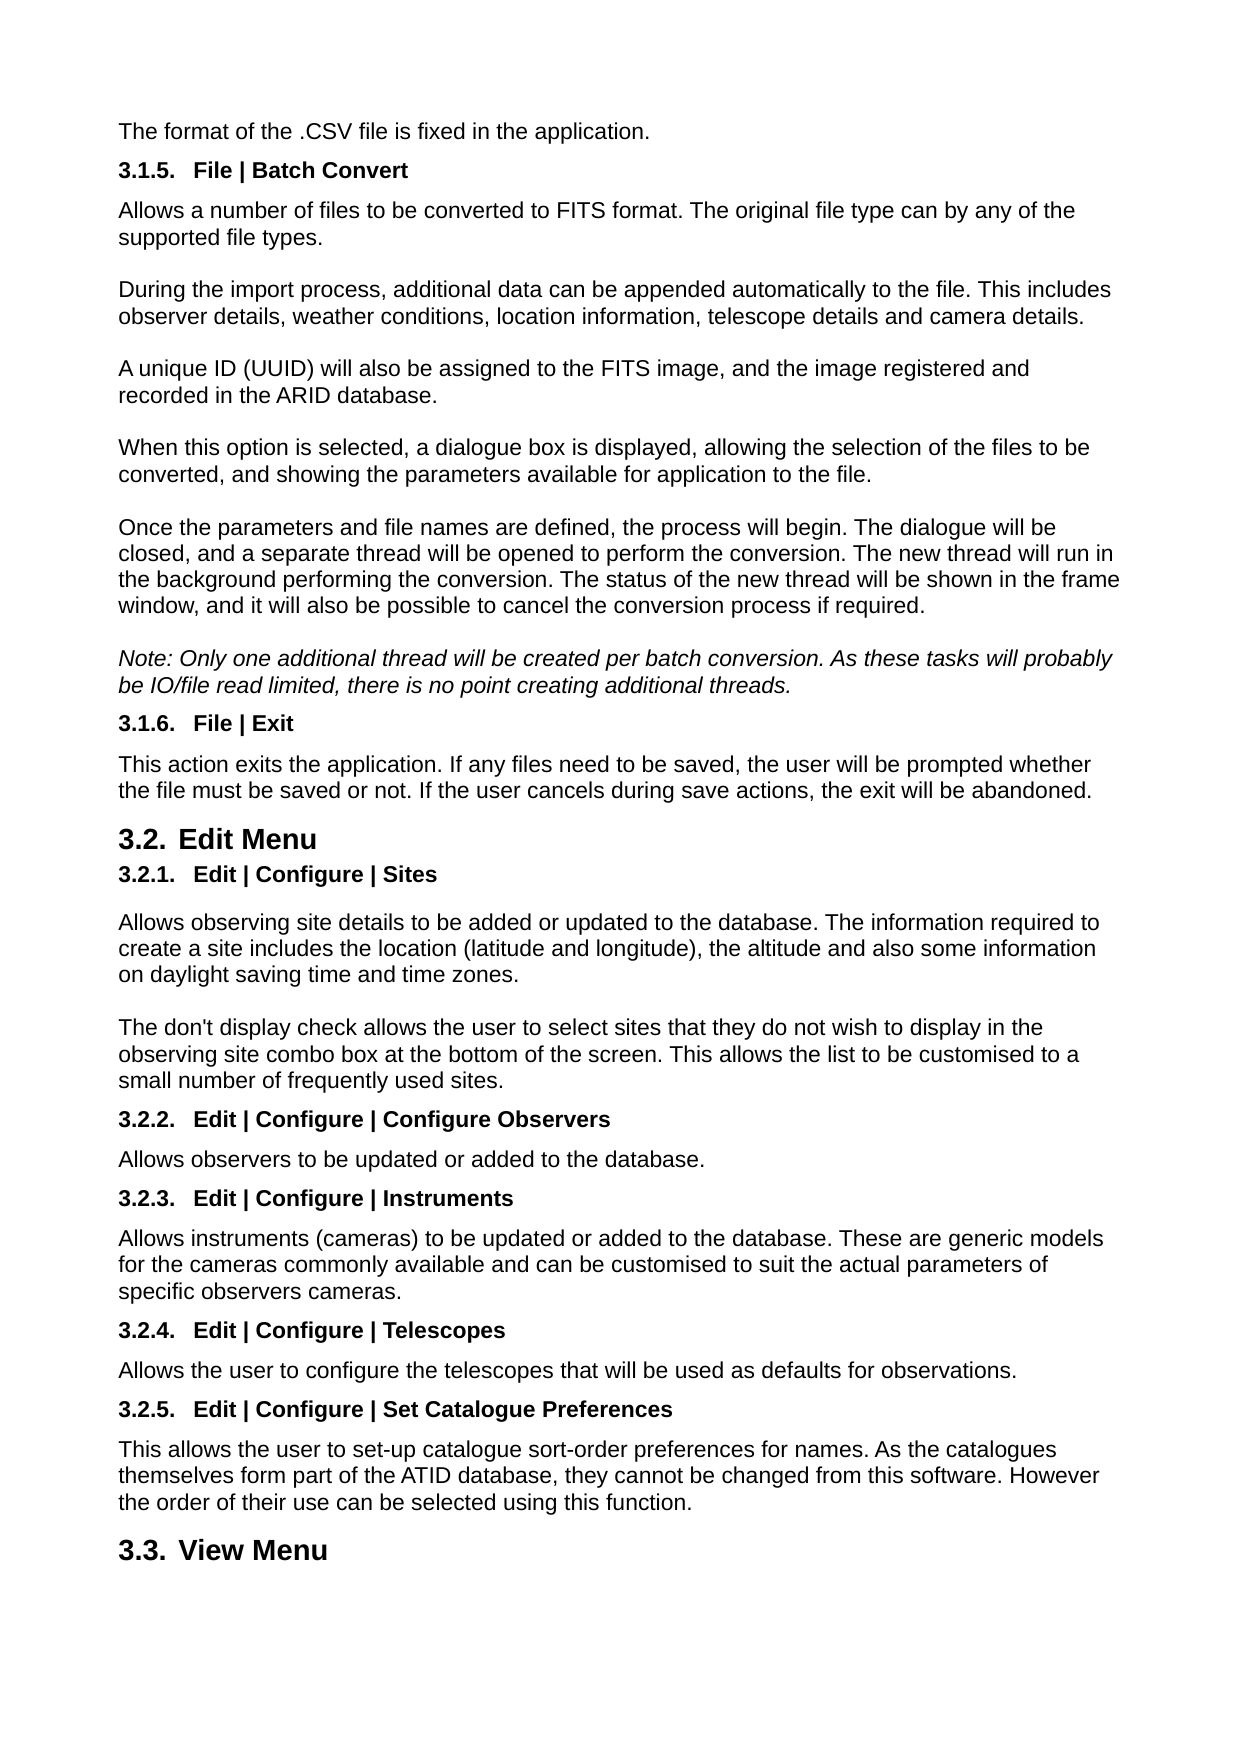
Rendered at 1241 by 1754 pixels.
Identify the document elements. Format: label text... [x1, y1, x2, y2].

subtitle Edit Menu [118, 822, 1122, 855]
text Note: Only one additional thread will be created per batch conversion. As these tasks will probably be IO/file read limited, there is no point creating additional threads. [118, 631, 1122, 698]
text During the import process, additional data can be appended automatically to the file. This includes observer details, weather conditions, location information, telescope details and camera details. [118, 262, 1122, 329]
text When this option is selected, a dialogue box is displayed, allowing the selection of the files to be converted, and showing the parameters available for application to the file. [118, 421, 1122, 487]
subtitle Edit | Configure | Set Catalogue Preferences [118, 1396, 1122, 1422]
text Once the parameters and file names are defined, the process will begin. The dialogue will be closed, and a separate thread will be opened to perform the conversion. The new thread will run in the background performing the conversion. The status of the new thread will be shown in the frame window, and it will also be possible to cancel the conversion process if required. [118, 499, 1122, 619]
text The format of the .CSV file is fixed in the application. [118, 118, 1122, 144]
text This allows the user to set-up catalogue sort-order preferences for names. As the catalogues themselves form part of the ATID database, they cannot be changed from this software. However the order of their use can be selected using this function. [118, 1422, 1122, 1515]
subtitle Edit | Configure | Instruments [118, 1185, 1122, 1211]
text Allows the user to configure the telescopes that will be used as defaults for observations. [118, 1343, 1122, 1383]
subtitle Edit | Configure | Configure Observers [118, 1106, 1122, 1132]
text Allows instruments (cameras) to be updated or added to the database. These are generic models for the cameras commonly available and can be customised to suit the actual parameters of specific observers cameras. [118, 1211, 1122, 1304]
text A unique ID (UUID) will also be assigned to the FITS image, and the image registered and recorded in the ARID database. [118, 341, 1122, 408]
text The don't display check allows the user to select sites that they do not wish to display in the observing site combo box at the bottom of the screen. This allows the list to be customised to a small number of frequently used sites. [118, 1000, 1122, 1093]
subtitle File | Batch Convert [118, 157, 1122, 183]
subtitle Edit | Configure | Sites [118, 861, 1122, 888]
text Allows observing site details to be added or updated to the database. The information required to create a site includes the location (latitude and longitude), the altitude and also some information on daylight saving time and time zones. [118, 888, 1122, 988]
subtitle Edit | Configure | Telescopes [118, 1317, 1122, 1343]
text Allows a number of files to be converted to FITS format. The original file type can by any of the supported file types. [118, 183, 1122, 250]
text Allows observers to be updated or added to the database. [118, 1132, 1122, 1172]
subtitle File | Exit [118, 710, 1122, 737]
text This action exits the application. If any files need to be saved, the user will be prompted whether the file must be saved or not. If the user cancels during save actions, the exit will be abandoned. [118, 737, 1122, 803]
subtitle View Menu [118, 1533, 1122, 1567]
